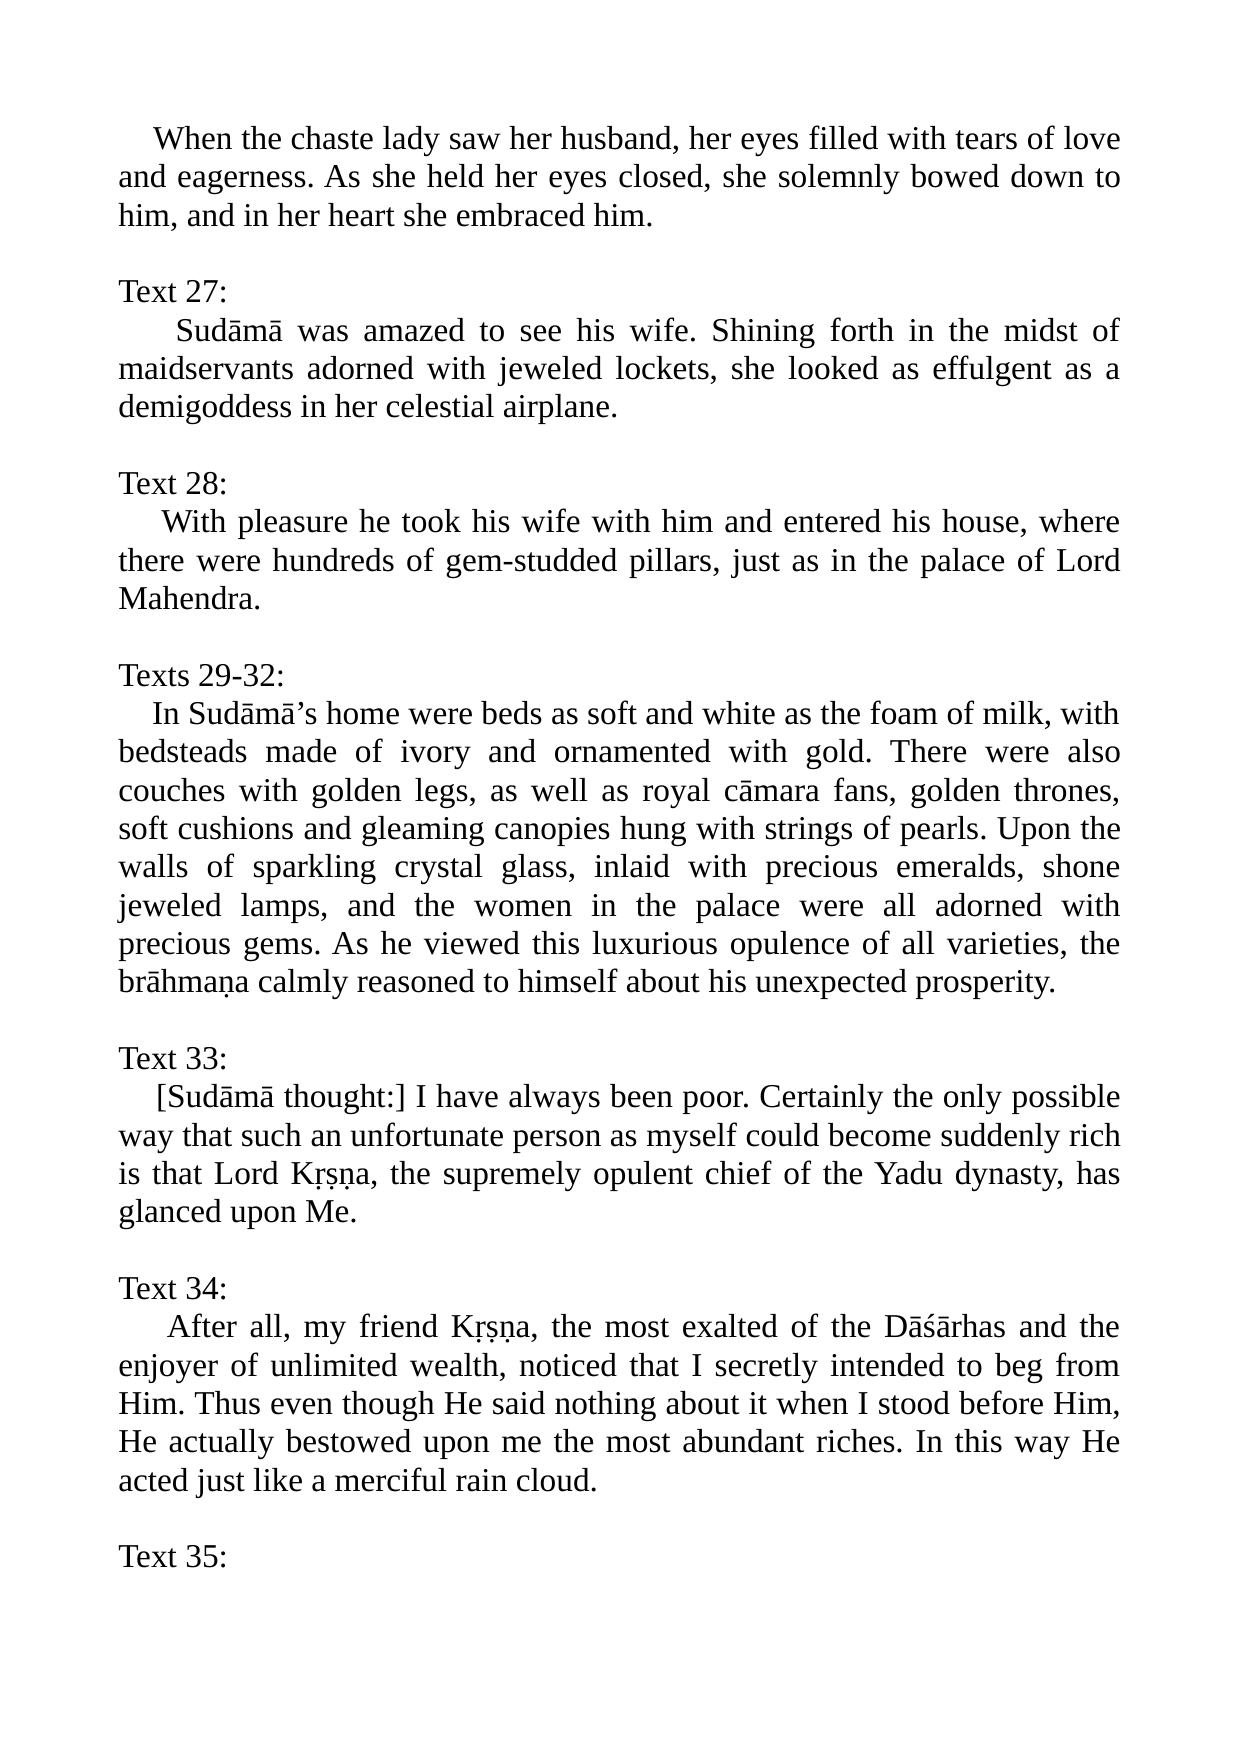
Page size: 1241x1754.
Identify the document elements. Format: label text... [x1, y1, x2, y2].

text Text 28: [118, 463, 1122, 501]
text After all, my friend Kṛṣṇa, the most exalted of the Dāśārhas and the enjoyer of unlimited wealth, noticed that I secretly intended to beg from Him. Thus even though He said nothing about it when I stood before Him, He actually bestowed upon me the most abundant riches. In this way He acted just like a merciful rain cloud. [118, 1306, 1122, 1498]
text When the chaste lady saw her husband, her eyes filled with tears of love and eagerness. As she held her eyes closed, she solemnly bowed down to him, and in her heart she embraced him. [118, 118, 1122, 233]
text Sudāmā was amazed to see his wife. Shining forth in the midst of maidservants adorned with jeweled lockets, she looked as effulgent as a demigoddess in her celestial airplane. [118, 310, 1122, 425]
text [Sudāmā thought:] I have always been poor. Certainly the only possible way that such an unfortunate person as myself could become suddenly rich is that Lord Kṛṣṇa, the supremely opulent chief of the Yadu dynasty, has glanced upon Me. [118, 1076, 1122, 1230]
text Text 34: [118, 1268, 1122, 1306]
text In Sudāmā’s home were beds as soft and white as the foam of milk, with bedsteads made of ivory and ornamented with gold. There were also couches with golden legs, as well as royal cāmara fans, golden thrones, soft cushions and gleaming canopies hung with strings of pearls. Upon the walls of sparkling crystal glass, inlaid with precious emeralds, shone jeweled lamps, and the women in the palace were all adorned with precious gems. As he viewed this luxurious opulence of all varieties, the brāhmaṇa calmly reasoned to himself about his unexpected prosperity. [118, 693, 1122, 1000]
text Text 35: [118, 1536, 1122, 1575]
text Text 33: [118, 1038, 1122, 1076]
text Text 27: [118, 271, 1122, 310]
text With pleasure he took his wife with him and entered his house, where there were hundreds of gem-studded pillars, just as in the palace of Lord Mahendra. [118, 501, 1122, 616]
text Texts 29-32: [118, 655, 1122, 693]
